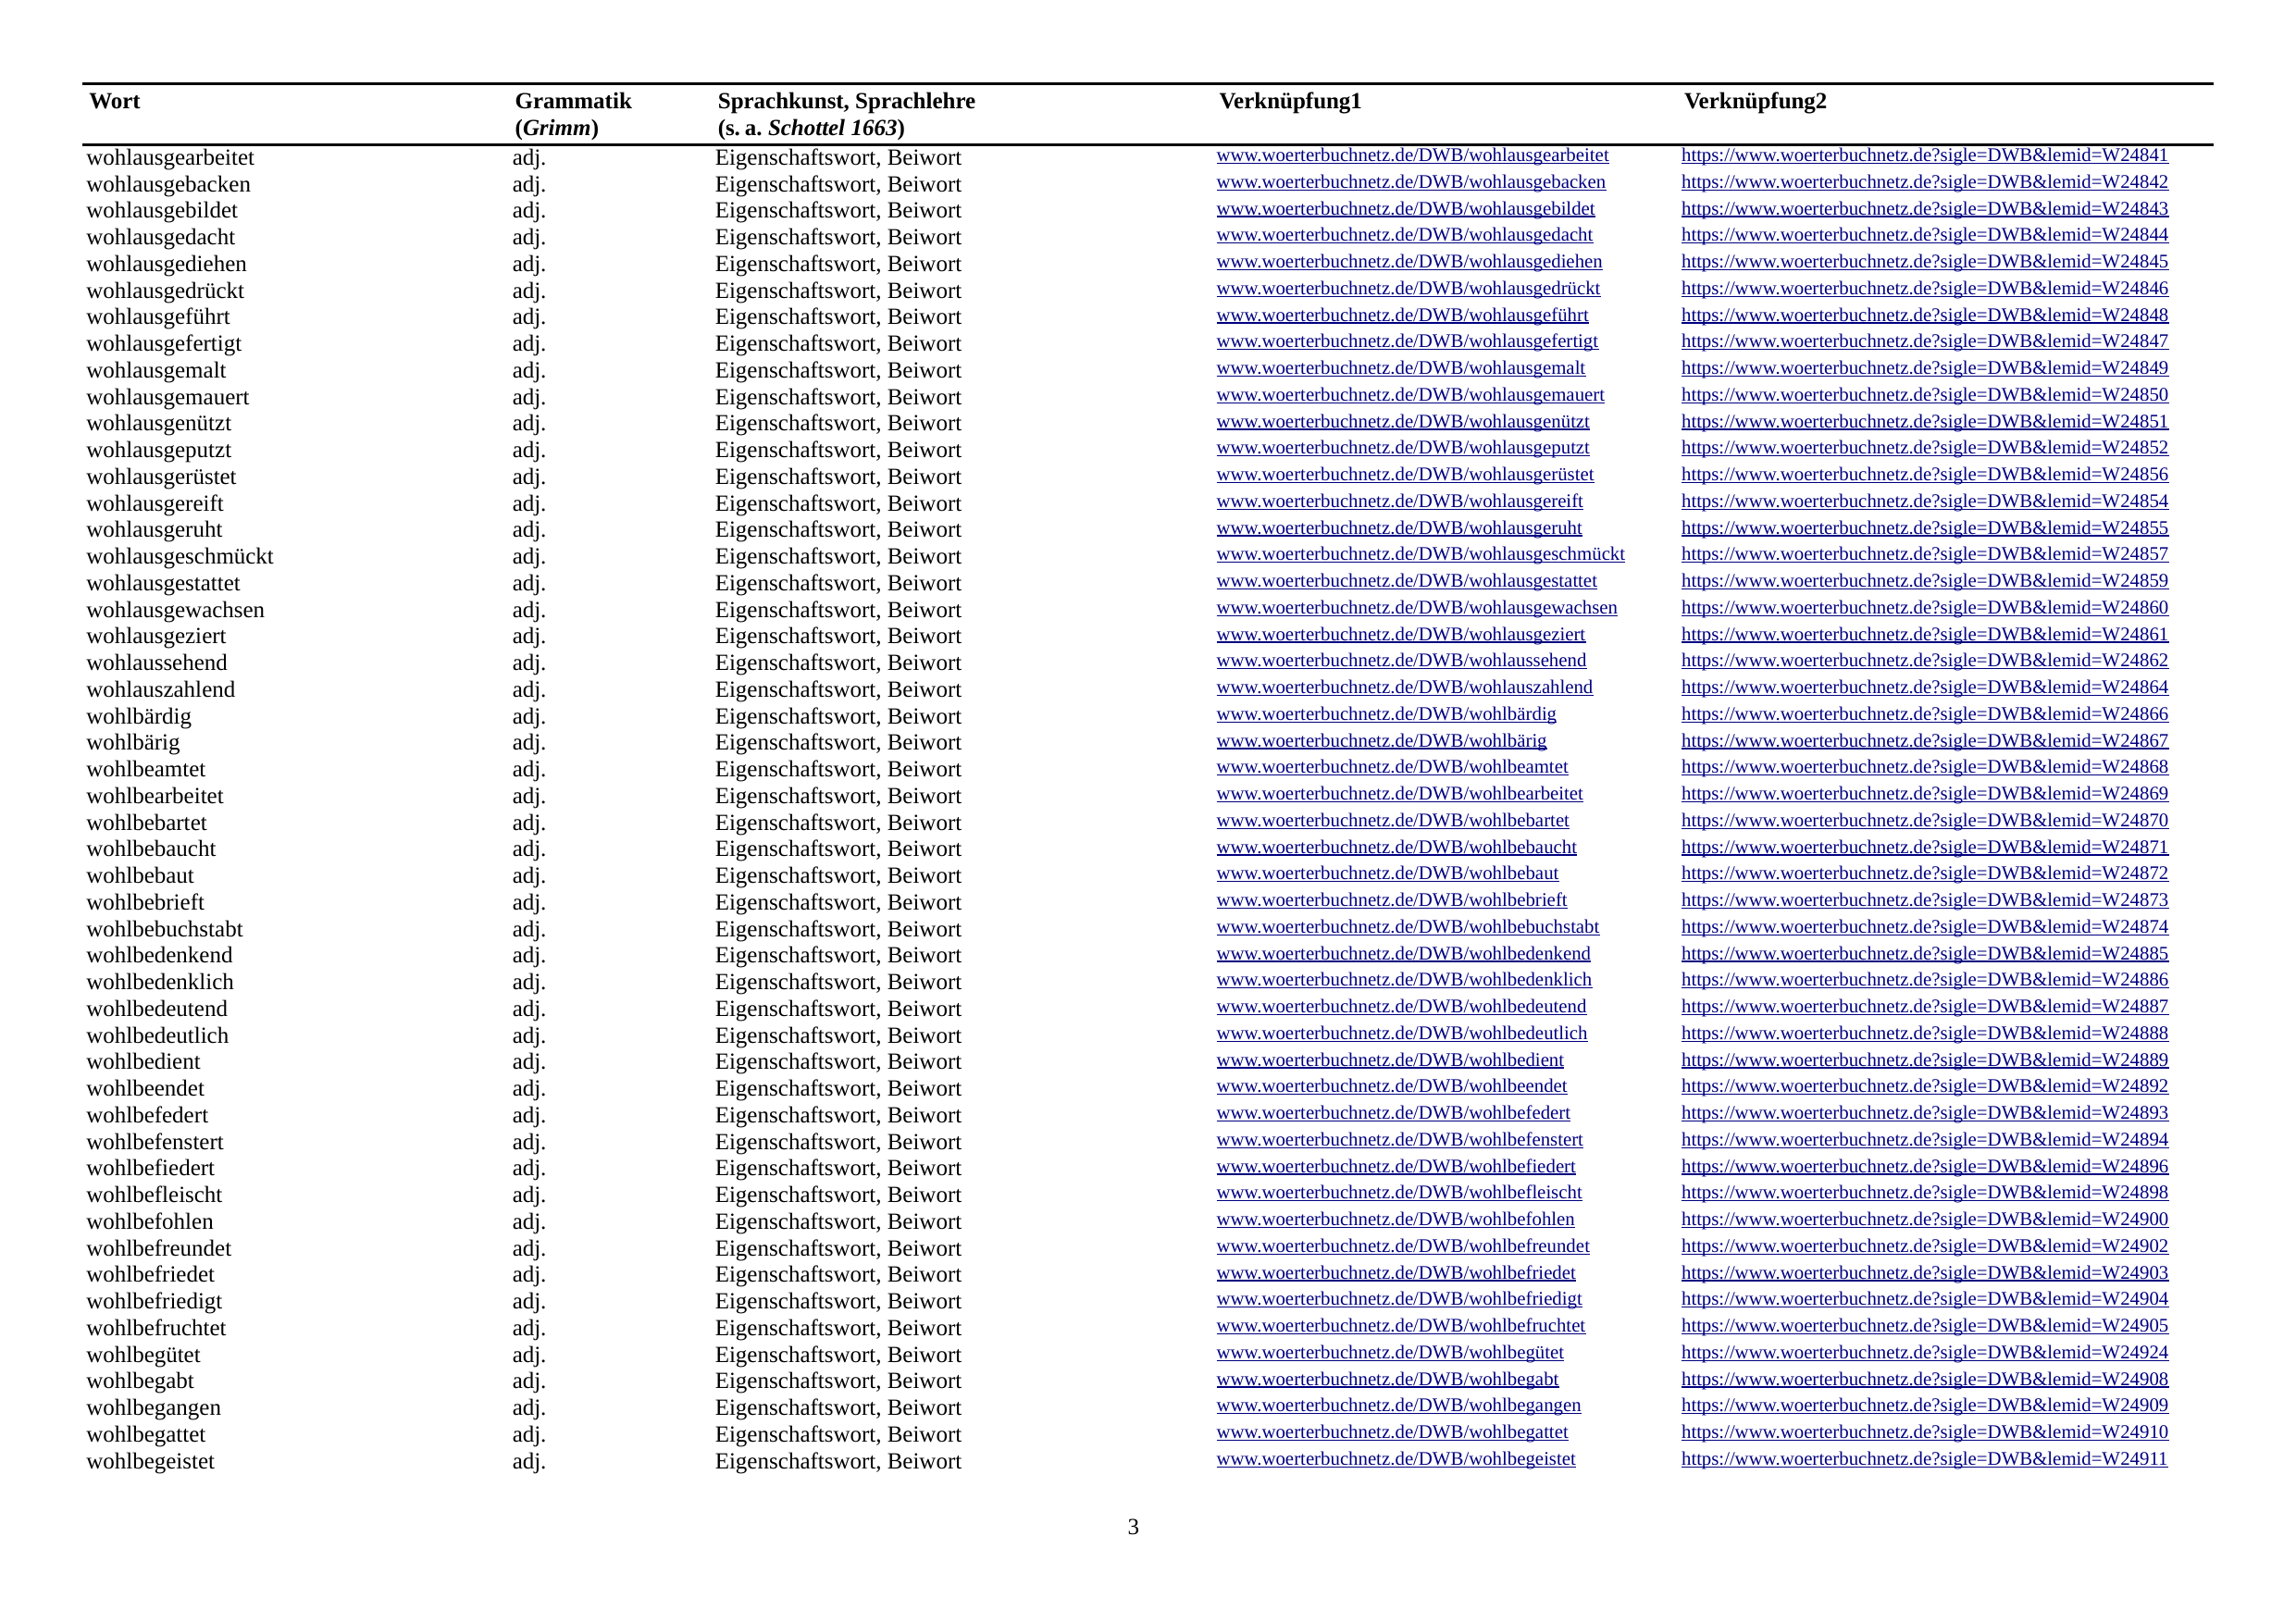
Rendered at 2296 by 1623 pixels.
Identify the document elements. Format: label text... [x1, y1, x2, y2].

table_cell Eigenschaftswort, Beiwort [711, 861, 1212, 888]
table_cell wohlausgeschmückt [82, 542, 508, 569]
table_cell wohlausgebacken [82, 170, 508, 196]
table_cell www.woerterbuchnetz.de/DWB/wohlbegattet [1212, 1420, 1677, 1447]
table_cell www.woerterbuchnetz.de/DWB/wohlbefruchtet [1212, 1314, 1677, 1341]
table_cell https://www.woerterbuchnetz.de?sigle=DWB&lemid=W24870 [1678, 809, 2214, 835]
table_cell https://www.woerterbuchnetz.de?sigle=DWB&lemid=W24893 [1678, 1101, 2214, 1128]
table_cell Eigenschaftswort, Beiwort [711, 1128, 1212, 1154]
table_cell adj. [508, 1181, 711, 1208]
table_cell adj. [508, 942, 711, 968]
table_cell adj. [508, 888, 711, 915]
table_cell wohlausgearbeitet [82, 146, 508, 170]
table_cell adj. [508, 1447, 711, 1473]
table_cell www.woerterbuchnetz.de/DWB/wohlausgewachsen [1212, 596, 1677, 622]
table_cell https://www.woerterbuchnetz.de?sigle=DWB&lemid=W24900 [1678, 1208, 2214, 1234]
table_cell wohlausgeziert [82, 623, 508, 649]
table_cell www.woerterbuchnetz.de/DWB/wohlausgeziert [1212, 623, 1677, 649]
table_cell www.woerterbuchnetz.de/DWB/wohlausgefertigt [1212, 329, 1677, 356]
table_cell wohlausgedacht [82, 223, 508, 250]
table_cell Eigenschaftswort, Beiwort [711, 1101, 1212, 1128]
table_cell Eigenschaftswort, Beiwort [711, 596, 1212, 622]
table_cell Eigenschaftswort, Beiwort [711, 277, 1212, 303]
table_header Verknüpfung2 [1678, 85, 2214, 143]
table_cell Eigenschaftswort, Beiwort [711, 968, 1212, 995]
table_cell adj. [508, 968, 711, 995]
table_cell Eigenschaftswort, Beiwort [711, 915, 1212, 941]
table_cell Eigenschaftswort, Beiwort [711, 1314, 1212, 1341]
table_cell wohlausgebildet [82, 197, 508, 223]
table_cell Eigenschaftswort, Beiwort [711, 1208, 1212, 1234]
table_cell https://www.woerterbuchnetz.de?sigle=DWB&lemid=W24910 [1678, 1420, 2214, 1447]
table_cell Eigenschaftswort, Beiwort [711, 1261, 1212, 1287]
table_cell www.woerterbuchnetz.de/DWB/wohlbefriedigt [1212, 1287, 1677, 1314]
table_cell www.woerterbuchnetz.de/DWB/wohlbefedert [1212, 1101, 1677, 1128]
table_cell www.woerterbuchnetz.de/DWB/wohlausgedacht [1212, 223, 1677, 250]
table_cell adj. [508, 436, 711, 463]
table_cell Eigenschaftswort, Beiwort [711, 995, 1212, 1022]
table_cell adj. [508, 1048, 711, 1074]
table_cell https://www.woerterbuchnetz.de?sigle=DWB&lemid=W24887 [1678, 995, 2214, 1022]
table_cell www.woerterbuchnetz.de/DWB/wohlbegangen [1212, 1394, 1677, 1420]
table_cell https://www.woerterbuchnetz.de?sigle=DWB&lemid=W24888 [1678, 1022, 2214, 1047]
table_cell www.woerterbuchnetz.de/DWB/wohlauszahlend [1212, 675, 1677, 702]
table_cell adj. [508, 861, 711, 888]
table_cell www.woerterbuchnetz.de/DWB/wohlausgemauert [1212, 383, 1677, 409]
table_cell adj. [508, 782, 711, 809]
table_cell wohlbebaucht [82, 836, 508, 861]
table_cell https://www.woerterbuchnetz.de?sigle=DWB&lemid=W24903 [1678, 1261, 2214, 1287]
table_cell wohlbegeistet [82, 1447, 508, 1473]
table_cell wohlausgeruht [82, 516, 508, 542]
table_cell www.woerterbuchnetz.de/DWB/wohlausgearbeitet [1212, 146, 1677, 170]
table_cell adj. [508, 223, 711, 250]
table_cell www.woerterbuchnetz.de/DWB/wohlbefiedert [1212, 1155, 1677, 1181]
table_cell https://www.woerterbuchnetz.de?sigle=DWB&lemid=W24852 [1678, 436, 2214, 463]
table_cell adj. [508, 383, 711, 409]
table_cell wohlbefriedet [82, 1261, 508, 1287]
table_cell https://www.woerterbuchnetz.de?sigle=DWB&lemid=W24889 [1678, 1048, 2214, 1074]
table_cell www.woerterbuchnetz.de/DWB/wohlbedeutlich [1212, 1022, 1677, 1047]
table_cell www.woerterbuchnetz.de/DWB/wohlbebuchstabt [1212, 915, 1677, 941]
table_cell https://www.woerterbuchnetz.de?sigle=DWB&lemid=W24851 [1678, 410, 2214, 436]
table_cell Eigenschaftswort, Beiwort [711, 329, 1212, 356]
table_cell adj. [508, 170, 711, 196]
table_cell Eigenschaftswort, Beiwort [711, 809, 1212, 835]
table_cell adj. [508, 410, 711, 436]
table_cell www.woerterbuchnetz.de/DWB/wohlbefohlen [1212, 1208, 1677, 1234]
table_cell adj. [508, 277, 711, 303]
table_cell https://www.woerterbuchnetz.de?sigle=DWB&lemid=W24898 [1678, 1181, 2214, 1208]
table_cell adj. [508, 1420, 711, 1447]
table_cell adj. [508, 1314, 711, 1341]
table_cell adj. [508, 1341, 711, 1367]
table_header Grammatik (Grimm) [508, 85, 711, 143]
table_cell https://www.woerterbuchnetz.de?sigle=DWB&lemid=W24885 [1678, 942, 2214, 968]
table_cell wohlbefenstert [82, 1128, 508, 1154]
table_cell https://www.woerterbuchnetz.de?sigle=DWB&lemid=W24909 [1678, 1394, 2214, 1420]
table_cell wohlbedient [82, 1048, 508, 1074]
table_cell adj. [508, 542, 711, 569]
table_cell wohlausgeführt [82, 304, 508, 329]
table_cell adj. [508, 836, 711, 861]
table_cell https://www.woerterbuchnetz.de?sigle=DWB&lemid=W24845 [1678, 250, 2214, 277]
table_cell wohlbefohlen [82, 1208, 508, 1234]
table_cell https://www.woerterbuchnetz.de?sigle=DWB&lemid=W24855 [1678, 516, 2214, 542]
table_cell https://www.woerterbuchnetz.de?sigle=DWB&lemid=W24848 [1678, 304, 2214, 329]
table_cell wohlbefriedigt [82, 1287, 508, 1314]
table_cell www.woerterbuchnetz.de/DWB/wohlausgeführt [1212, 304, 1677, 329]
table_cell www.woerterbuchnetz.de/DWB/wohlausgeputzt [1212, 436, 1677, 463]
table_cell wohlbärdig [82, 702, 508, 728]
table_cell Eigenschaftswort, Beiwort [711, 250, 1212, 277]
table_cell Eigenschaftswort, Beiwort [711, 1420, 1212, 1447]
table_cell www.woerterbuchnetz.de/DWB/wohlbebartet [1212, 809, 1677, 835]
table_cell www.woerterbuchnetz.de/DWB/wohlbedeutend [1212, 995, 1677, 1022]
table_cell https://www.woerterbuchnetz.de?sigle=DWB&lemid=W24844 [1678, 223, 2214, 250]
table_header Verknüpfung1 [1212, 85, 1677, 143]
table_cell https://www.woerterbuchnetz.de?sigle=DWB&lemid=W24859 [1678, 569, 2214, 596]
table_cell Eigenschaftswort, Beiwort [711, 836, 1212, 861]
table_cell https://www.woerterbuchnetz.de?sigle=DWB&lemid=W24902 [1678, 1234, 2214, 1260]
table_cell Eigenschaftswort, Beiwort [711, 463, 1212, 489]
table_cell wohlbebrieft [82, 888, 508, 915]
table_cell www.woerterbuchnetz.de/DWB/wohlbefenstert [1212, 1128, 1677, 1154]
table_cell https://www.woerterbuchnetz.de?sigle=DWB&lemid=W24862 [1678, 649, 2214, 675]
table_cell https://www.woerterbuchnetz.de?sigle=DWB&lemid=W24861 [1678, 623, 2214, 649]
table_cell adj. [508, 1208, 711, 1234]
table_cell adj. [508, 1155, 711, 1181]
table_cell www.woerterbuchnetz.de/DWB/wohlaussehend [1212, 649, 1677, 675]
table_cell adj. [508, 1234, 711, 1260]
table_cell https://www.woerterbuchnetz.de?sigle=DWB&lemid=W24843 [1678, 197, 2214, 223]
table_cell adj. [508, 1101, 711, 1128]
table_cell wohlbebuchstabt [82, 915, 508, 941]
table_cell Eigenschaftswort, Beiwort [711, 782, 1212, 809]
table_cell Eigenschaftswort, Beiwort [711, 304, 1212, 329]
table_cell https://www.woerterbuchnetz.de?sigle=DWB&lemid=W24894 [1678, 1128, 2214, 1154]
table_cell adj. [508, 596, 711, 622]
table_cell www.woerterbuchnetz.de/DWB/wohlbeamtet [1212, 755, 1677, 782]
table_cell www.woerterbuchnetz.de/DWB/wohlbegütet [1212, 1341, 1677, 1367]
table_cell wohlausgenützt [82, 410, 508, 436]
table_cell https://www.woerterbuchnetz.de?sigle=DWB&lemid=W24849 [1678, 356, 2214, 383]
table_cell adj. [508, 649, 711, 675]
table_cell https://www.woerterbuchnetz.de?sigle=DWB&lemid=W24842 [1678, 170, 2214, 196]
table_cell www.woerterbuchnetz.de/DWB/wohlbegabt [1212, 1368, 1677, 1394]
table_cell https://www.woerterbuchnetz.de?sigle=DWB&lemid=W24886 [1678, 968, 2214, 995]
table_cell adj. [508, 915, 711, 941]
table_cell adj. [508, 702, 711, 728]
table_cell adj. [508, 995, 711, 1022]
table_cell Eigenschaftswort, Beiwort [711, 410, 1212, 436]
table_cell Eigenschaftswort, Beiwort [711, 223, 1212, 250]
table_cell wohlausgeputzt [82, 436, 508, 463]
table_cell https://www.woerterbuchnetz.de?sigle=DWB&lemid=W24911 [1678, 1447, 2214, 1473]
table_cell https://www.woerterbuchnetz.de?sigle=DWB&lemid=W24846 [1678, 277, 2214, 303]
table_cell Eigenschaftswort, Beiwort [711, 1368, 1212, 1394]
table_cell wohlbedenkend [82, 942, 508, 968]
table_cell wohlbegütet [82, 1341, 508, 1367]
table_cell adj. [508, 1394, 711, 1420]
table_cell wohlbefiedert [82, 1155, 508, 1181]
table_cell www.woerterbuchnetz.de/DWB/wohlausgebildet [1212, 197, 1677, 223]
table_cell adj. [508, 569, 711, 596]
table_cell www.woerterbuchnetz.de/DWB/wohlbärig [1212, 729, 1677, 755]
table_cell Eigenschaftswort, Beiwort [711, 1234, 1212, 1260]
table_cell https://www.woerterbuchnetz.de?sigle=DWB&lemid=W24868 [1678, 755, 2214, 782]
table_cell Eigenschaftswort, Beiwort [711, 1341, 1212, 1367]
table_cell wohlbedenklich [82, 968, 508, 995]
table_cell www.woerterbuchnetz.de/DWB/wohlausgediehen [1212, 250, 1677, 277]
table_cell www.woerterbuchnetz.de/DWB/wohlausgereift [1212, 489, 1677, 515]
table_cell adj. [508, 809, 711, 835]
table_cell adj. [508, 329, 711, 356]
table_cell wohlausgewachsen [82, 596, 508, 622]
table_cell wohlbegabt [82, 1368, 508, 1394]
table_cell wohlausgereift [82, 489, 508, 515]
table_cell wohlbedeutend [82, 995, 508, 1022]
table_cell https://www.woerterbuchnetz.de?sigle=DWB&lemid=W24904 [1678, 1287, 2214, 1314]
table_cell wohlausgerüstet [82, 463, 508, 489]
table_cell Eigenschaftswort, Beiwort [711, 436, 1212, 463]
table_cell adj. [508, 304, 711, 329]
table_cell wohlausgediehen [82, 250, 508, 277]
table_cell Eigenschaftswort, Beiwort [711, 675, 1212, 702]
table_cell wohlaussehend [82, 649, 508, 675]
table_cell https://www.woerterbuchnetz.de?sigle=DWB&lemid=W24860 [1678, 596, 2214, 622]
table_cell Eigenschaftswort, Beiwort [711, 1287, 1212, 1314]
table_cell Eigenschaftswort, Beiwort [711, 1048, 1212, 1074]
table_cell adj. [508, 675, 711, 702]
table_cell Eigenschaftswort, Beiwort [711, 755, 1212, 782]
table_cell Eigenschaftswort, Beiwort [711, 888, 1212, 915]
table_cell https://www.woerterbuchnetz.de?sigle=DWB&lemid=W24872 [1678, 861, 2214, 888]
table_cell www.woerterbuchnetz.de/DWB/wohlbeendet [1212, 1074, 1677, 1101]
table_cell wohlbefreundet [82, 1234, 508, 1260]
table_cell https://www.woerterbuchnetz.de?sigle=DWB&lemid=W24866 [1678, 702, 2214, 728]
table_cell wohlausgefertigt [82, 329, 508, 356]
table_cell adj. [508, 1022, 711, 1047]
table_cell adj. [508, 1261, 711, 1287]
table_cell Eigenschaftswort, Beiwort [711, 516, 1212, 542]
table_cell adj. [508, 1368, 711, 1394]
table_cell https://www.woerterbuchnetz.de?sigle=DWB&lemid=W24850 [1678, 383, 2214, 409]
table_cell wohlbärig [82, 729, 508, 755]
table_cell Eigenschaftswort, Beiwort [711, 729, 1212, 755]
table_cell adj. [508, 516, 711, 542]
table_cell Eigenschaftswort, Beiwort [711, 197, 1212, 223]
table_cell wohlausgedrückt [82, 277, 508, 303]
table_cell www.woerterbuchnetz.de/DWB/wohlbebaut [1212, 861, 1677, 888]
table_cell Eigenschaftswort, Beiwort [711, 356, 1212, 383]
table_cell wohlbefleischt [82, 1181, 508, 1208]
table_cell adj. [508, 146, 711, 170]
table_cell adj. [508, 729, 711, 755]
table_cell Eigenschaftswort, Beiwort [711, 1074, 1212, 1101]
table_cell https://www.woerterbuchnetz.de?sigle=DWB&lemid=W24856 [1678, 463, 2214, 489]
table_header Sprachkunst, Sprachlehre (s. a. Schottel 1663) [711, 85, 1212, 143]
table_cell wohlausgemauert [82, 383, 508, 409]
table_cell www.woerterbuchnetz.de/DWB/wohlbebrieft [1212, 888, 1677, 915]
table_cell Eigenschaftswort, Beiwort [711, 623, 1212, 649]
table_cell wohlbefedert [82, 1101, 508, 1128]
table_cell Eigenschaftswort, Beiwort [711, 1155, 1212, 1181]
table_cell https://www.woerterbuchnetz.de?sigle=DWB&lemid=W24841 [1678, 146, 2214, 170]
table_cell adj. [508, 250, 711, 277]
table_cell https://www.woerterbuchnetz.de?sigle=DWB&lemid=W24869 [1678, 782, 2214, 809]
table_cell www.woerterbuchnetz.de/DWB/wohlausgedrückt [1212, 277, 1677, 303]
table_cell www.woerterbuchnetz.de/DWB/wohlbefriedet [1212, 1261, 1677, 1287]
table_cell https://www.woerterbuchnetz.de?sigle=DWB&lemid=W24871 [1678, 836, 2214, 861]
table_cell Eigenschaftswort, Beiwort [711, 146, 1212, 170]
table_cell www.woerterbuchnetz.de/DWB/wohlausgenützt [1212, 410, 1677, 436]
table_cell wohlbeamtet [82, 755, 508, 782]
table_cell adj. [508, 197, 711, 223]
table_cell https://www.woerterbuchnetz.de?sigle=DWB&lemid=W24908 [1678, 1368, 2214, 1394]
table_cell https://www.woerterbuchnetz.de?sigle=DWB&lemid=W24867 [1678, 729, 2214, 755]
table_cell Eigenschaftswort, Beiwort [711, 569, 1212, 596]
table_cell https://www.woerterbuchnetz.de?sigle=DWB&lemid=W24896 [1678, 1155, 2214, 1181]
table_cell wohlbebaut [82, 861, 508, 888]
table_cell www.woerterbuchnetz.de/DWB/wohlbearbeitet [1212, 782, 1677, 809]
table_cell Eigenschaftswort, Beiwort [711, 942, 1212, 968]
table_cell https://www.woerterbuchnetz.de?sigle=DWB&lemid=W24874 [1678, 915, 2214, 941]
table_cell wohlauszahlend [82, 675, 508, 702]
table_cell www.woerterbuchnetz.de/DWB/wohlausgebacken [1212, 170, 1677, 196]
table_cell adj. [508, 1128, 711, 1154]
table_cell adj. [508, 623, 711, 649]
table_cell www.woerterbuchnetz.de/DWB/wohlausgemalt [1212, 356, 1677, 383]
table_cell www.woerterbuchnetz.de/DWB/wohlausgestattet [1212, 569, 1677, 596]
table_cell https://www.woerterbuchnetz.de?sigle=DWB&lemid=W24847 [1678, 329, 2214, 356]
table_cell Eigenschaftswort, Beiwort [711, 170, 1212, 196]
table_cell wohlbefruchtet [82, 1314, 508, 1341]
table_cell https://www.woerterbuchnetz.de?sigle=DWB&lemid=W24892 [1678, 1074, 2214, 1101]
table_cell wohlausgemalt [82, 356, 508, 383]
table_cell wohlausgestattet [82, 569, 508, 596]
table_cell Eigenschaftswort, Beiwort [711, 1394, 1212, 1420]
table_cell www.woerterbuchnetz.de/DWB/wohlbefreundet [1212, 1234, 1677, 1260]
table_cell www.woerterbuchnetz.de/DWB/wohlbedient [1212, 1048, 1677, 1074]
table_cell www.woerterbuchnetz.de/DWB/wohlausgeruht [1212, 516, 1677, 542]
table_cell wohlbebartet [82, 809, 508, 835]
table_cell https://www.woerterbuchnetz.de?sigle=DWB&lemid=W24905 [1678, 1314, 2214, 1341]
table_cell Eigenschaftswort, Beiwort [711, 702, 1212, 728]
table_cell Eigenschaftswort, Beiwort [711, 383, 1212, 409]
table_cell wohlbedeutlich [82, 1022, 508, 1047]
table_cell https://www.woerterbuchnetz.de?sigle=DWB&lemid=W24857 [1678, 542, 2214, 569]
table_cell https://www.woerterbuchnetz.de?sigle=DWB&lemid=W24864 [1678, 675, 2214, 702]
table_cell Eigenschaftswort, Beiwort [711, 649, 1212, 675]
table_cell Eigenschaftswort, Beiwort [711, 542, 1212, 569]
table_cell https://www.woerterbuchnetz.de?sigle=DWB&lemid=W24854 [1678, 489, 2214, 515]
table_cell www.woerterbuchnetz.de/DWB/wohlausgerüstet [1212, 463, 1677, 489]
table_cell www.woerterbuchnetz.de/DWB/wohlbärdig [1212, 702, 1677, 728]
table_cell adj. [508, 463, 711, 489]
table_cell Eigenschaftswort, Beiwort [711, 1447, 1212, 1473]
table_cell adj. [508, 356, 711, 383]
table_cell wohlbearbeitet [82, 782, 508, 809]
table_cell Eigenschaftswort, Beiwort [711, 489, 1212, 515]
table_cell www.woerterbuchnetz.de/DWB/wohlbebaucht [1212, 836, 1677, 861]
table_cell adj. [508, 1287, 711, 1314]
table_cell Eigenschaftswort, Beiwort [711, 1181, 1212, 1208]
table_cell www.woerterbuchnetz.de/DWB/wohlausgeschmückt [1212, 542, 1677, 569]
table_cell www.woerterbuchnetz.de/DWB/wohlbegeistet [1212, 1447, 1677, 1473]
table_cell wohlbegangen [82, 1394, 508, 1420]
table_cell www.woerterbuchnetz.de/DWB/wohlbedenkend [1212, 942, 1677, 968]
table_cell https://www.woerterbuchnetz.de?sigle=DWB&lemid=W24873 [1678, 888, 2214, 915]
table_cell wohlbeendet [82, 1074, 508, 1101]
table_cell adj. [508, 755, 711, 782]
table_cell www.woerterbuchnetz.de/DWB/wohlbefleischt [1212, 1181, 1677, 1208]
table_cell wohlbegattet [82, 1420, 508, 1447]
table_cell adj. [508, 1074, 711, 1101]
table_cell https://www.woerterbuchnetz.de?sigle=DWB&lemid=W24924 [1678, 1341, 2214, 1367]
table_header Wort [82, 85, 508, 143]
table_cell Eigenschaftswort, Beiwort [711, 1022, 1212, 1047]
table_cell adj. [508, 489, 711, 515]
table_cell www.woerterbuchnetz.de/DWB/wohlbedenklich [1212, 968, 1677, 995]
